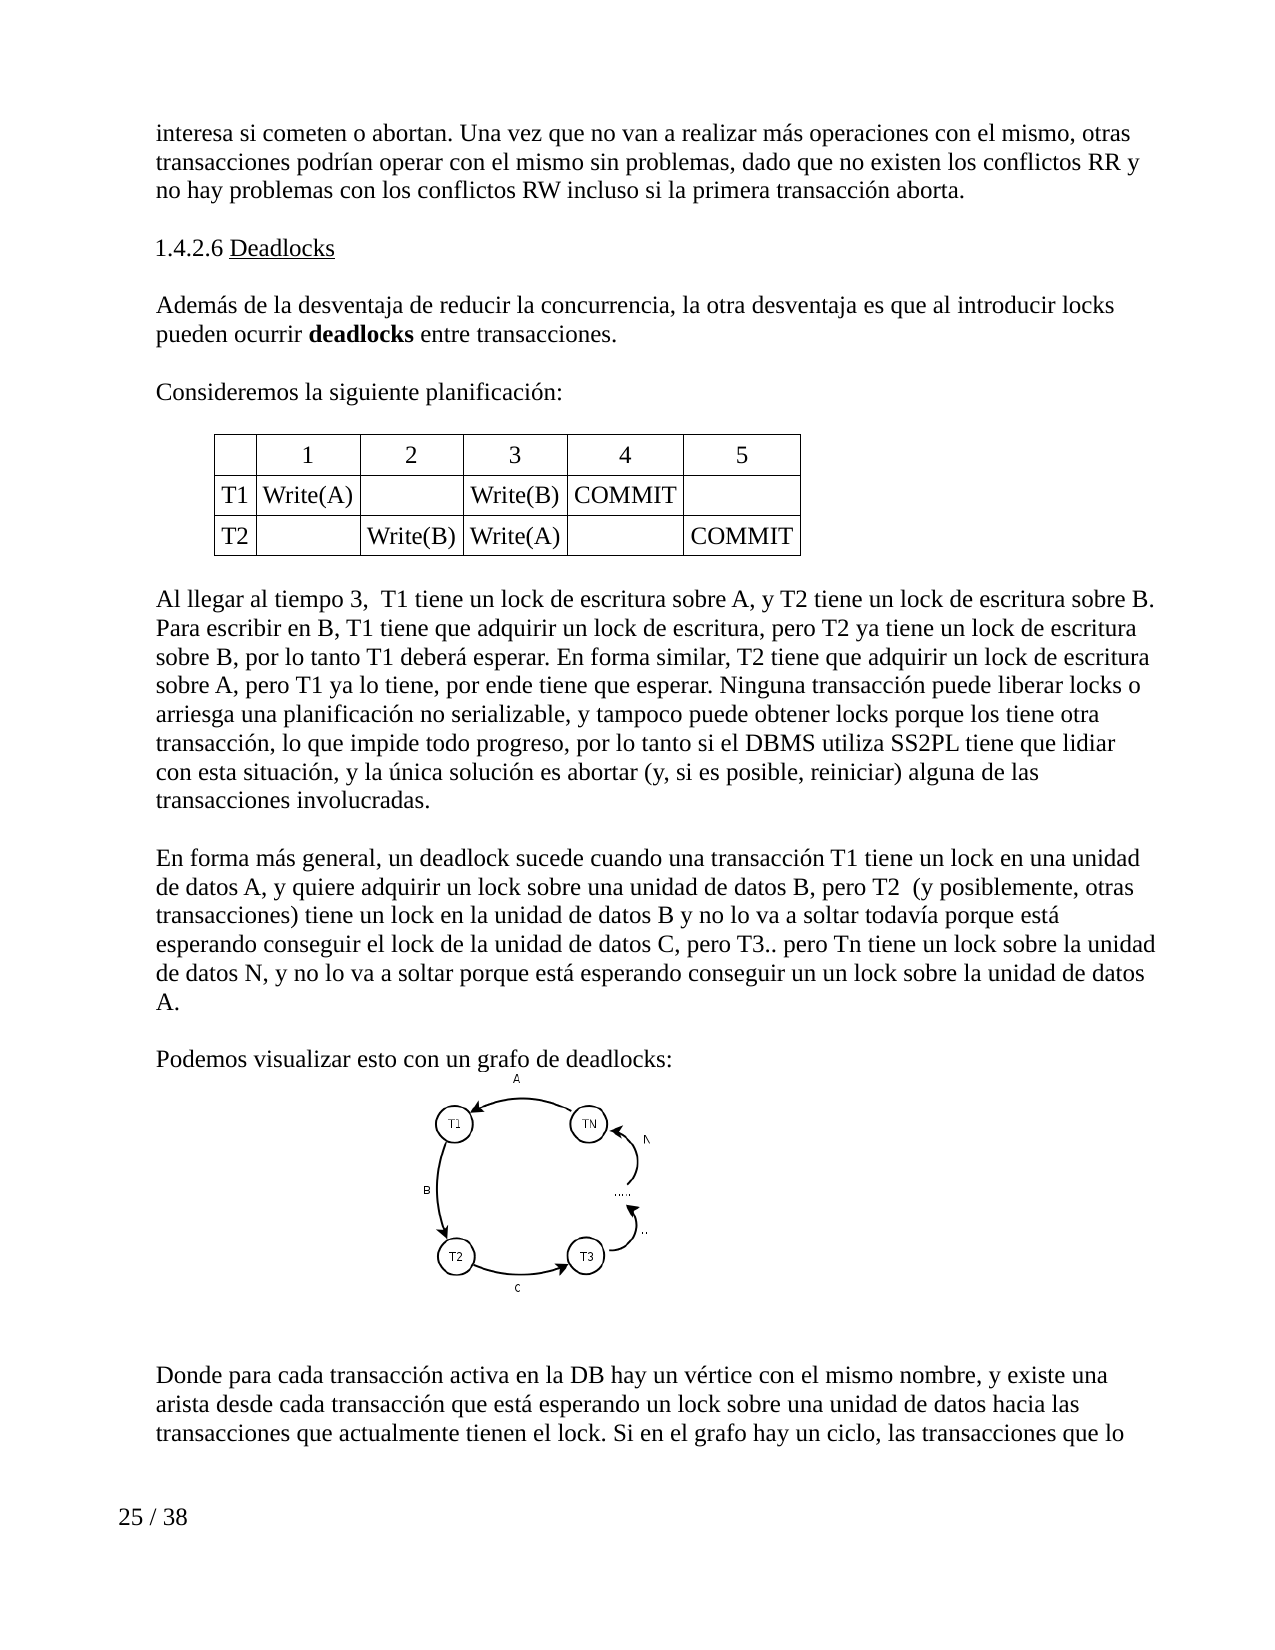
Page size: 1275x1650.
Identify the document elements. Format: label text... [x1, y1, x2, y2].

table_cell [257, 516, 360, 555]
table_header 5 [684, 435, 800, 475]
picture [423, 1072, 650, 1300]
table_header 3 [464, 435, 567, 475]
table_cell T2 [215, 516, 256, 555]
table_cell T1 [215, 476, 256, 515]
table_cell Write(A) [257, 476, 360, 515]
list Podemos visualizar esto con un grafo de deadlocks: [148, 1044, 1157, 1073]
table_header 2 [361, 435, 463, 475]
table_cell [568, 516, 683, 555]
list Además de la desventaja de reducir la concurrencia, la otra desventaja es que al introducir locks pueden ocurrir deadlocks entre transacciones. [148, 291, 1157, 348]
list Al llegar al tiempo 3, T1 tiene un lock de escritura sobre A, y T2 tiene un lock de escritura sobre B. Para escribir en B, T1 tiene que adquirir un lock de escritura, pero T2 ya tiene un lock de escritura sobre B, por lo tanto T1 deberá esperar. En forma similar, T2 tiene que adquirir un lock de escritura sobre A, pero T1 ya lo tiene, por ende tiene que esperar. Ninguna transacción puede liberar locks o arriesga una planificación no serializable, y tampoco puede obtener locks porque los tiene otra transacción, lo que impide todo progreso, por lo tanto si el DBMS utiliza SS2PL tiene que lidiar con esta situación, y la única solución es abortar (y, si es posible, reiniciar) alguna de las transacciones involucradas. [148, 584, 1157, 814]
table_cell [361, 476, 463, 515]
list interesa si cometen o abortan. Una vez que no van a realizar más operaciones con el mismo, otras transacciones podrían operar con el mismo sin problemas, dado que no existen los conflictos RR y no hay problemas con los conflictos RW incluso si la primera transacción aborta. [148, 118, 1157, 204]
list Consideremos la siguiente planificación: [148, 377, 1157, 406]
table_cell COMMIT [684, 516, 800, 555]
table_cell Write(B) [361, 516, 463, 555]
table_cell [684, 476, 800, 515]
table_cell COMMIT [568, 476, 683, 515]
list Deadlocks [148, 233, 1157, 291]
table_header 4 [568, 435, 683, 475]
list En forma más general, un deadlock sucede cuando una transacción T1 tiene un lock en una unidad de datos A, y quiere adquirir un lock sobre una unidad de datos B, pero T2 (y posiblemente, otras transacciones) tiene un lock en la unidad de datos B y no lo va a soltar todavía porque está esperando conseguir el lock de la unidad de datos C, pero T3.. pero Tn tiene un lock sobre la unidad de datos N, y no lo va a soltar porque está esperando conseguir un un lock sobre la unidad de datos A. [148, 843, 1157, 1015]
table_cell Write(B) [464, 476, 567, 515]
table_cell Write(A) [464, 516, 567, 555]
table_header 1 [257, 435, 360, 475]
list Donde para cada transacción activa en la DB hay un vértice con el mismo nombre, y existe una arista desde cada transacción que está esperando un lock sobre una unidad de datos hacia las transacciones que actualmente tienen el lock. Si en el grafo hay un ciclo, las transacciones que lo [148, 1360, 1157, 1447]
table_header [215, 435, 256, 475]
